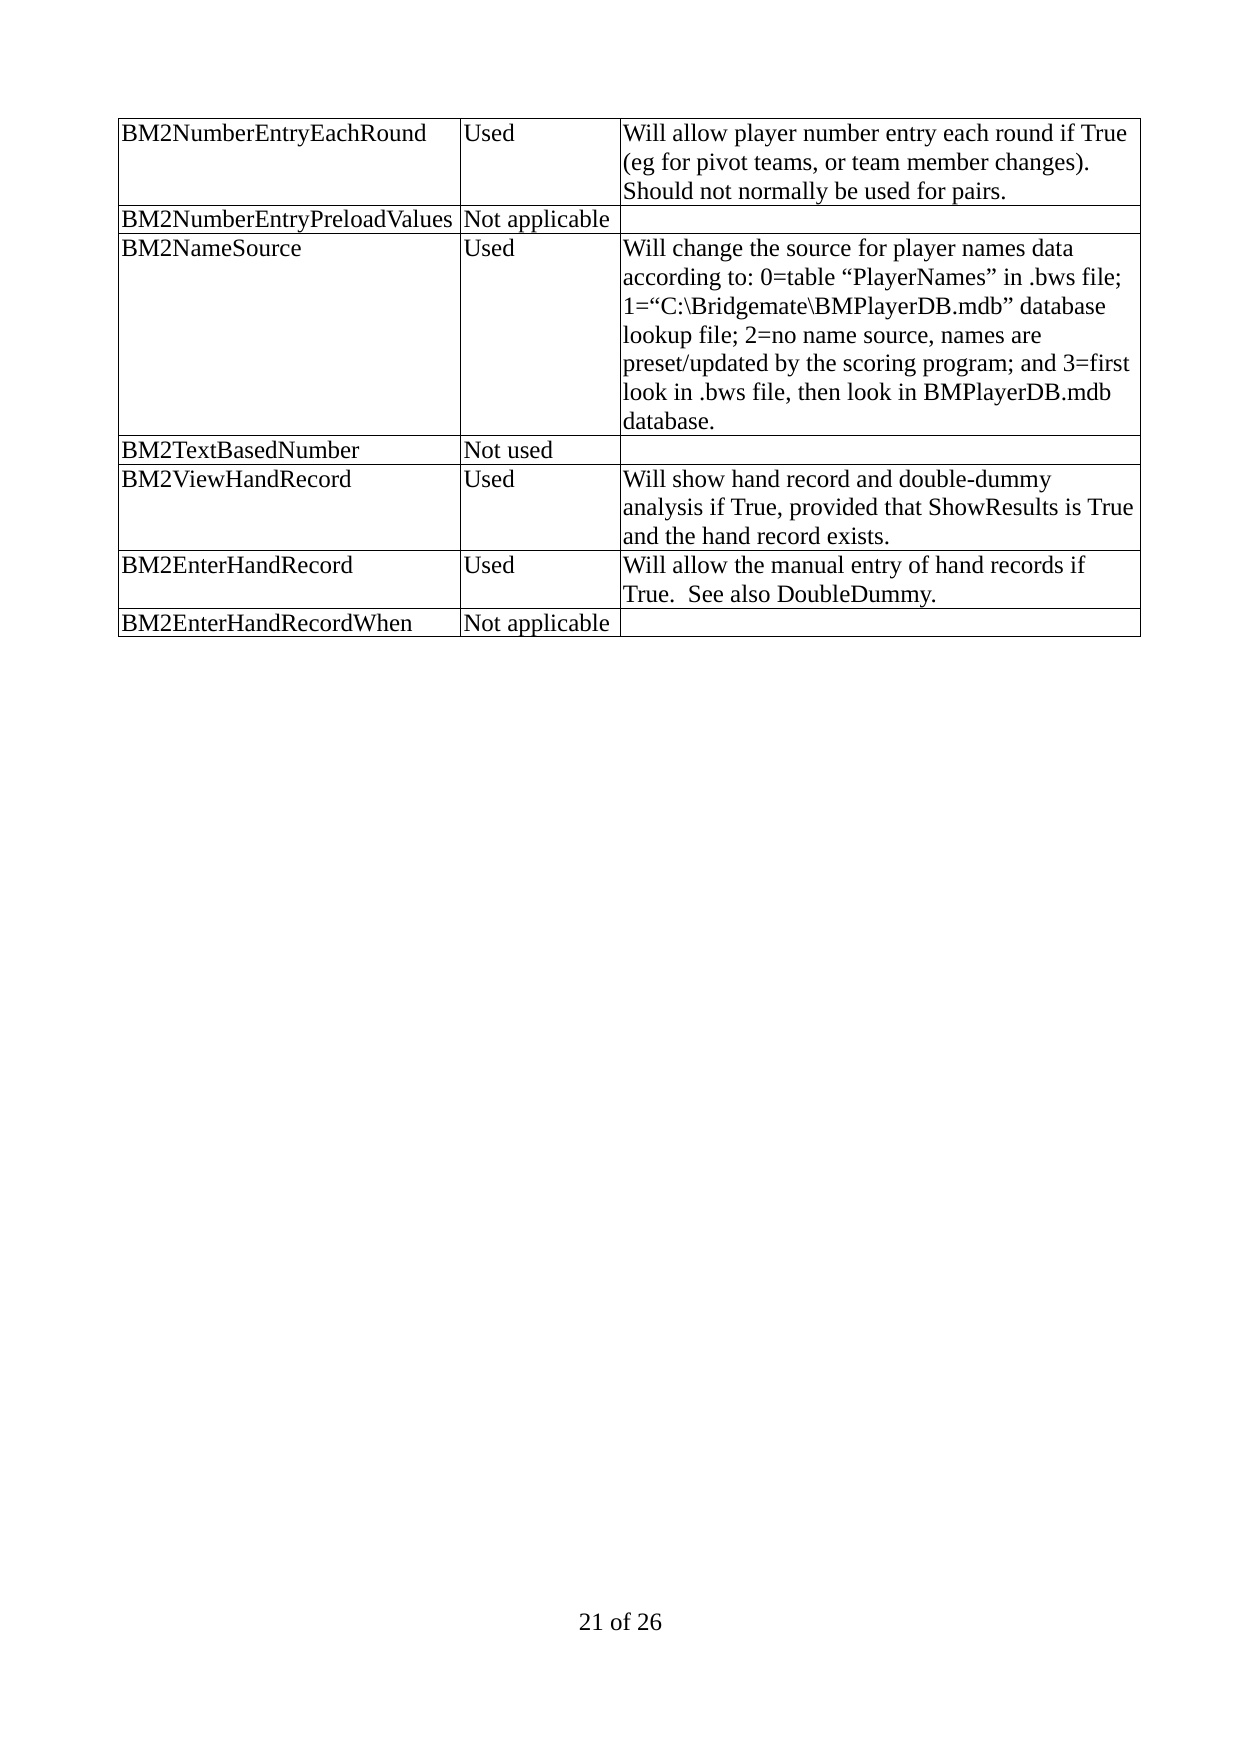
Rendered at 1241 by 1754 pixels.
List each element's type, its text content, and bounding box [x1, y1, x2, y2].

table_cell Will show hand record and double-dummy analysis if True, provided that ShowResults is True and the hand record exists. [621, 465, 1140, 550]
table_cell [621, 206, 1140, 233]
table_cell Not applicable [461, 206, 620, 233]
table_cell BM2TextBasedNumber [119, 436, 460, 463]
table_cell BM2EnterHandRecordWhen [119, 609, 460, 636]
table_cell Used [461, 119, 620, 204]
table_cell [621, 609, 1140, 636]
table_cell BM2NumberEntryPreloadValues [119, 206, 460, 233]
table_cell BM2NumberEntryEachRound [119, 119, 460, 204]
table_cell BM2ViewHandRecord [119, 465, 460, 550]
table_cell Will change the source for player names data according to: 0=table “PlayerNames” in .bws file; 1=“C:\Bridgemate\BMPlayerDB.mdb” database lookup file; 2=no name source, names are preset/updated by the scoring program; and 3=first look in .bws file, then look in BMPlayerDB.mdb database. [621, 234, 1140, 435]
table_cell BM2NameSource [119, 234, 460, 435]
table_cell BM2EnterHandRecord [119, 551, 460, 607]
table_cell Used [461, 551, 620, 607]
table_cell Will allow the manual entry of hand records if True. See also DoubleDummy. [621, 551, 1140, 607]
table_cell Not used [461, 436, 620, 463]
table_cell [621, 436, 1140, 463]
table_cell Will allow player number entry each round if True (eg for pivot teams, or team member changes). Should not normally be used for pairs. [621, 119, 1140, 204]
table_cell Not applicable [461, 609, 620, 636]
table_cell Used [461, 234, 620, 435]
table_cell Used [461, 465, 620, 550]
